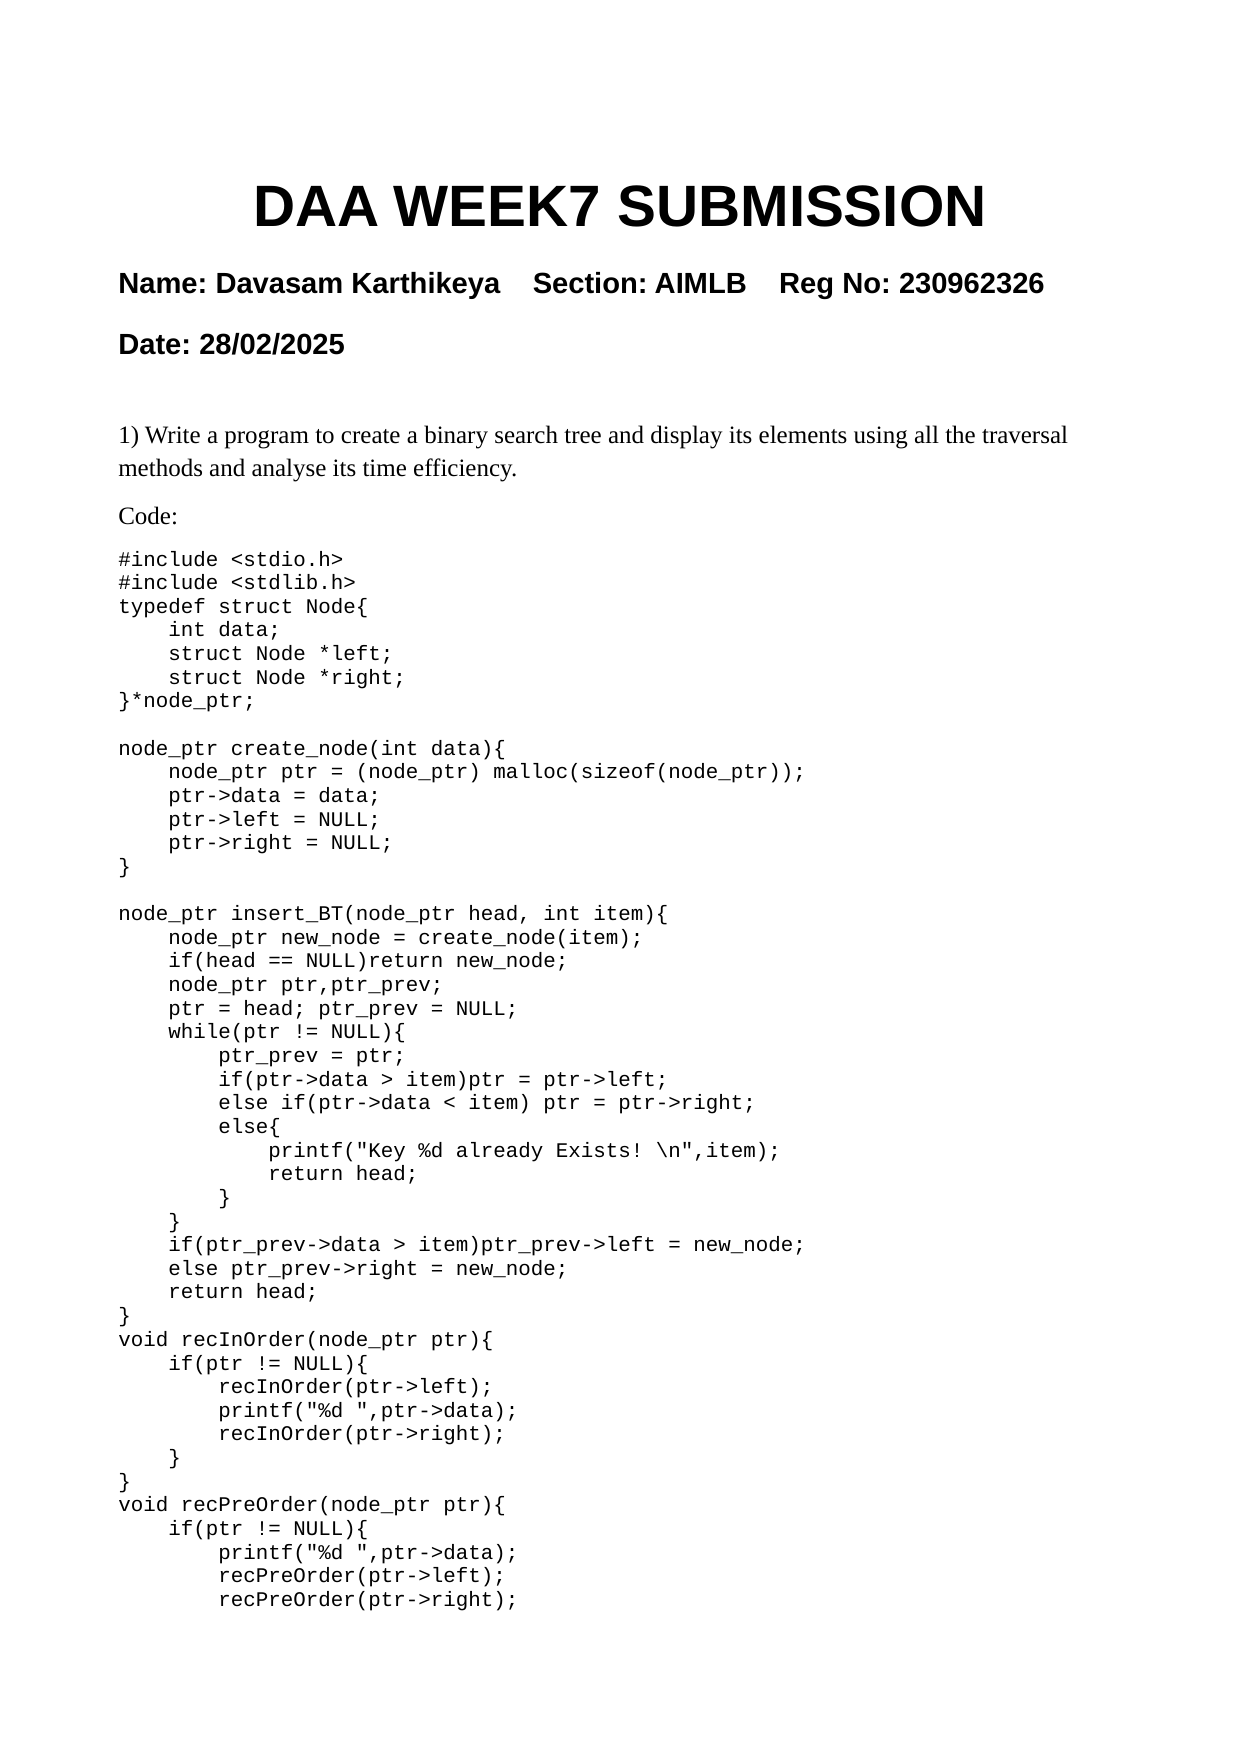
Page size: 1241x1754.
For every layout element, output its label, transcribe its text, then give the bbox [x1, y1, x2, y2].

text } [118, 1211, 1122, 1234]
text } [118, 856, 1122, 879]
text ptr->right = NULL; [118, 832, 1122, 856]
text printf("%d ",ptr->data); [118, 1542, 1122, 1565]
text void recPreOrder(node_ptr ptr){ [118, 1494, 1122, 1518]
text while(ptr != NULL){ [118, 1021, 1122, 1045]
text recPreOrder(ptr->right); [118, 1589, 1122, 1613]
text else{ [118, 1116, 1122, 1140]
text else ptr_prev->right = new_node; [118, 1258, 1122, 1282]
text if(ptr_prev->data > item)ptr_prev->left = new_node; [118, 1234, 1122, 1258]
text else if(ptr->data < item) ptr = ptr->right; [118, 1092, 1122, 1116]
text #include <stdio.h> [118, 548, 1122, 572]
text void recInOrder(node_ptr ptr){ [118, 1329, 1122, 1352]
text recPreOrder(ptr->left); [118, 1565, 1122, 1589]
text recInOrder(ptr->left); [118, 1376, 1122, 1400]
text } [118, 1187, 1122, 1211]
text ptr->left = NULL; [118, 809, 1122, 832]
title DAA WEEK7 SUBMISSION [118, 172, 1122, 239]
text int data; [118, 619, 1122, 643]
text if(head == NULL)return new_node; [118, 951, 1122, 974]
text } [118, 1305, 1122, 1329]
text printf("Key %d already Exists! \n",item); [118, 1140, 1122, 1163]
text printf("%d ",ptr->data); [118, 1400, 1122, 1423]
text if(ptr != NULL){ [118, 1352, 1122, 1376]
text node_ptr new_node = create_node(item); [118, 927, 1122, 951]
text #include <stdlib.h> [118, 572, 1122, 596]
text ptr_prev = ptr; [118, 1045, 1122, 1069]
text ptr = head; ptr_prev = NULL; [118, 998, 1122, 1021]
subtitle Date: 28/02/2025 [118, 327, 1122, 360]
text node_ptr create_node(int data){ [118, 738, 1122, 761]
subtitle Name: Davasam Karthikeya Section: AIMLB Reg No: 230962326 [118, 266, 1122, 299]
text return head; [118, 1282, 1122, 1305]
text node_ptr ptr = (node_ptr) malloc(sizeof(node_ptr)); [118, 761, 1122, 785]
text node_ptr ptr,ptr_prev; [118, 974, 1122, 998]
text } [118, 1447, 1122, 1471]
text return head; [118, 1163, 1122, 1187]
text recInOrder(ptr->right); [118, 1423, 1122, 1447]
text ptr->data = data; [118, 785, 1122, 809]
text if(ptr->data > item)ptr = ptr->left; [118, 1069, 1122, 1092]
text if(ptr != NULL){ [118, 1518, 1122, 1542]
text typedef struct Node{ [118, 596, 1122, 619]
text node_ptr insert_BT(node_ptr head, int item){ [118, 903, 1122, 927]
text struct Node *left; [118, 643, 1122, 667]
text Code: [118, 501, 1122, 530]
text struct Node *right; [118, 667, 1122, 690]
text }*node_ptr; [118, 690, 1122, 714]
text } [118, 1471, 1122, 1494]
text 1) Write a program to create a binary search tree and display its elements using all the traversal methods and analyse its time efficiency. [118, 420, 1122, 482]
